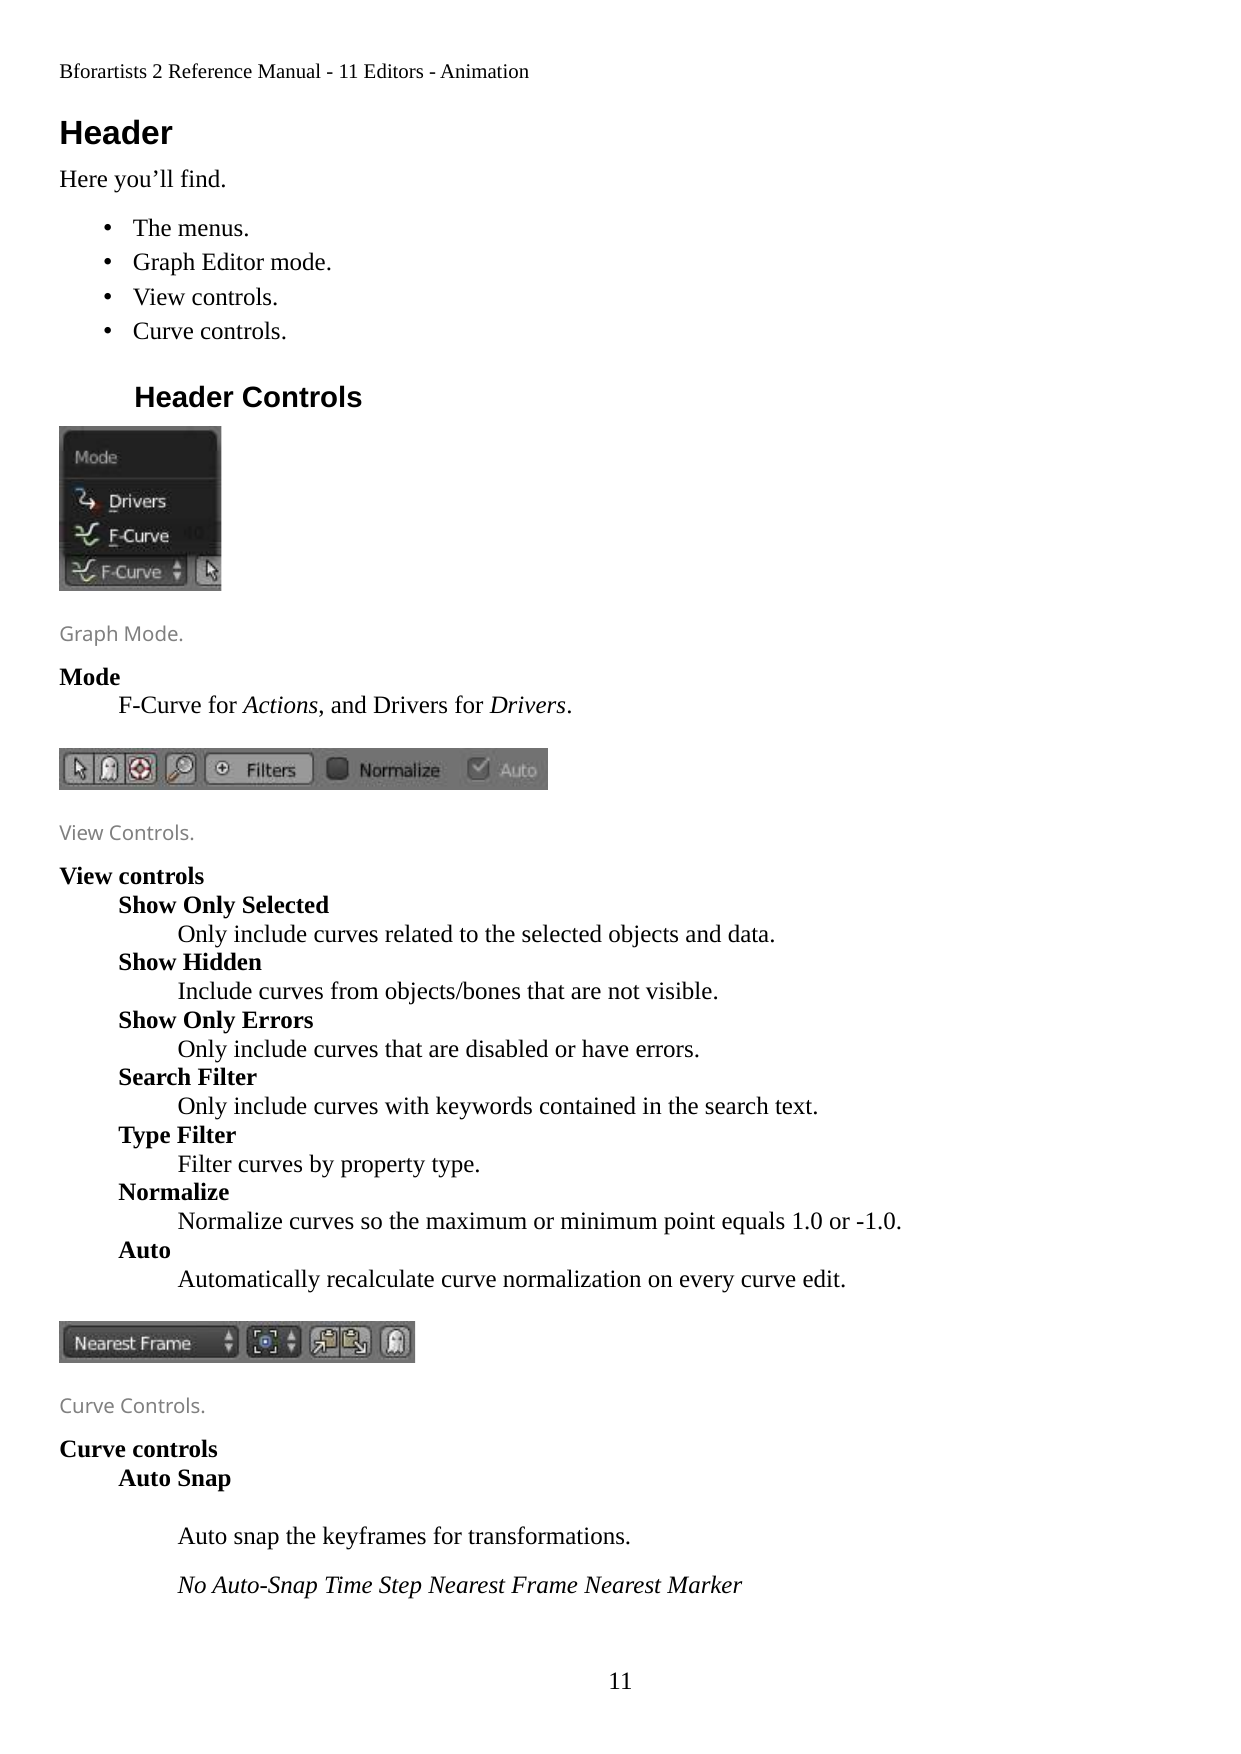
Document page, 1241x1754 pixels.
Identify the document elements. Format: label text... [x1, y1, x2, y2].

text Auto snap the keyframes for transformations. [177, 1521, 1181, 1550]
list Include curves from objects/bones that are not visible. [177, 976, 1181, 1005]
list Filter curves by property type. [177, 1149, 1181, 1177]
subtitle Search Filter [118, 1062, 1181, 1091]
subtitle Show Only Errors [118, 1005, 1181, 1034]
subtitle Type Filter [118, 1120, 1181, 1149]
text Curve Controls. [59, 1388, 1181, 1419]
subtitle Show Only Selected [118, 890, 1181, 919]
subtitle Normalize [118, 1177, 1181, 1206]
list The menus. [103, 213, 1181, 242]
list View controls. [103, 282, 1181, 311]
list Normalize curves so the maximum or minimum point equals 1.0 or -1.0. [177, 1206, 1181, 1235]
text Graph Mode. [59, 616, 1181, 647]
subtitle Mode [59, 662, 1181, 691]
list Only include curves with keywords contained in the search text. [177, 1091, 1181, 1120]
text Here you’ll find. [59, 164, 1181, 192]
subtitle Show Hidden [118, 947, 1181, 976]
subtitle Curve controls [59, 1434, 1181, 1463]
list Only include curves that are disabled or have errors. [177, 1034, 1181, 1062]
list Graph Editor mode. [103, 247, 1181, 276]
picture [59, 1321, 416, 1363]
list Curve controls. [103, 316, 1181, 345]
subtitle View controls [59, 861, 1181, 890]
subtitle Header Controls [59, 380, 1181, 414]
picture [59, 748, 548, 790]
subtitle Auto Snap [118, 1463, 1181, 1492]
list Only include curves related to the selected objects and data. [177, 919, 1181, 947]
text No Auto-Snap Time Step Nearest Frame Nearest Marker [177, 1570, 1181, 1599]
list Automatically recalculate curve normalization on every curve edit. [177, 1264, 1181, 1292]
subtitle Header [59, 113, 1181, 151]
text View Controls. [59, 815, 1181, 847]
subtitle Auto [118, 1235, 1181, 1264]
list F-Curve for Actions, and Drivers for Drivers. [118, 691, 1181, 719]
picture [59, 426, 222, 591]
